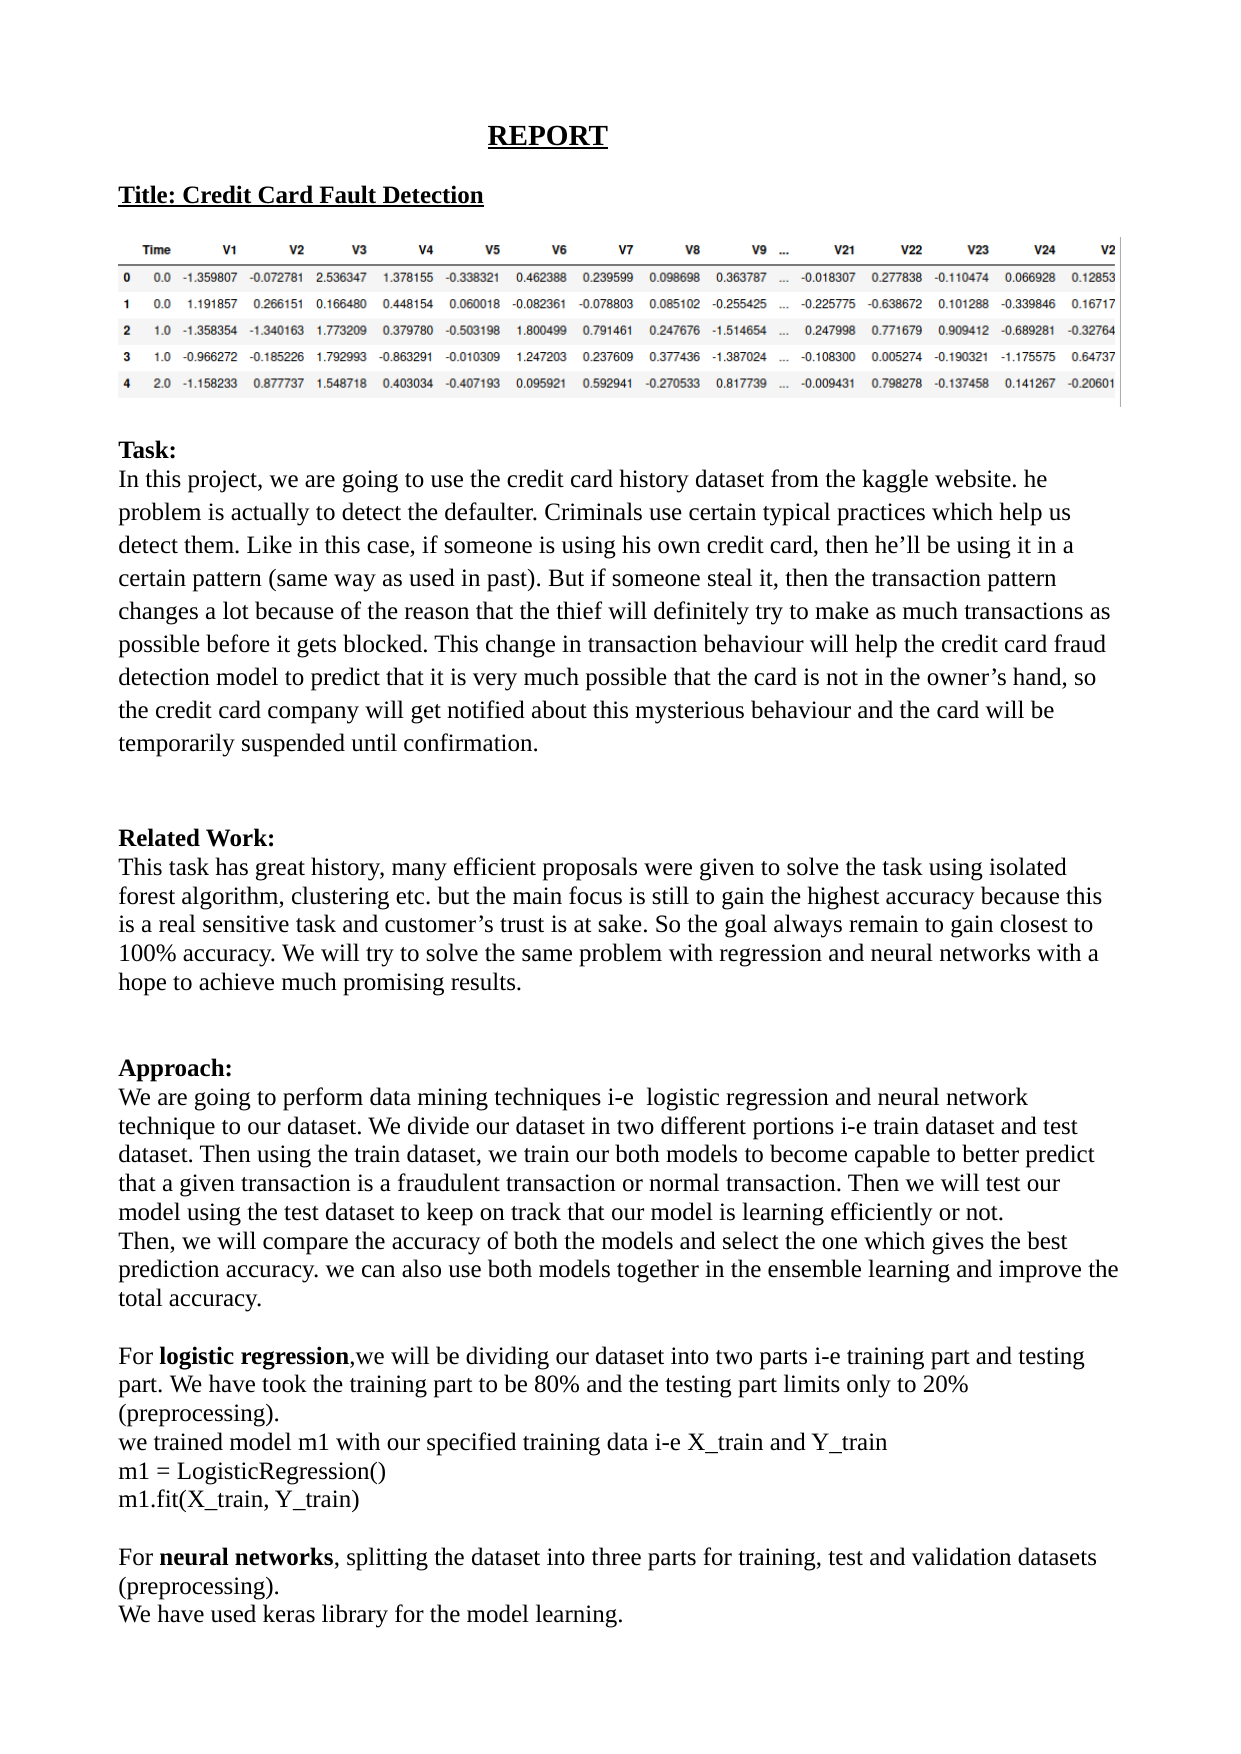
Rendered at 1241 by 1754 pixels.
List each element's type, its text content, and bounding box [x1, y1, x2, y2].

text We have used keras library for the model learning. [118, 1599, 1122, 1628]
text Then, we will compare the accuracy of both the models and select the one which gives the best prediction accuracy. we can also use both models together in the ensemble learning and improve the total accuracy. [118, 1226, 1122, 1312]
text This task has great history, many efficient proposals were given to solve the task using isolated forest algorithm, clustering etc. but the main focus is still to gain the highest accuracy because this is a real sensitive task and customer’s trust is at sake. So the goal always remain to gain closest to 100% accuracy. We will try to solve the same problem with regression and neural networks with a hope to achieve much promising results. [118, 852, 1122, 996]
text m1.fit(X_train, Y_train) [118, 1484, 1122, 1513]
text REPORT [118, 118, 1122, 152]
text We are going to perform data mining techniques i-e logistic regression and neural network technique to our dataset. We divide our dataset in two different portions i-e train dataset and test dataset. Then using the train dataset, we train our both models to become capable to better predict that a given transaction is a fraudulent transaction or normal transaction. Then we will test our model using the test dataset to keep on track that our model is learning efficiently or not. [118, 1082, 1122, 1226]
text Related Work: [118, 823, 1122, 852]
picture [118, 237, 1123, 407]
text m1 = LogisticRegression() [118, 1456, 1122, 1484]
text Title: Credit Card Fault Detection [118, 180, 1122, 209]
text In this project, we are going to use the credit card history dataset from the kaggle website. he problem is actually to detect the defaulter. Criminals use certain typical practices which help us detect them. Like in this case, if someone is using his own credit card, then he’ll be using it in a certain pattern (same way as used in past). But if someone steal it, then the transaction pattern changes a lot because of the reason that the thief will definitely try to make as much transactions as possible before it gets blocked. This change in transaction behaviour will help the credit card fraud detection model to predict that it is very much possible that the card is not in the owner’s hand, so the credit card company will get notified about this mysterious behaviour and the card will be temporarily suspended until confirmation. [118, 464, 1122, 757]
text we trained model m1 with our specified training data i-e X_train and Y_train [118, 1427, 1122, 1456]
text Approach: [118, 1053, 1122, 1082]
text For neural networks, splitting the dataset into three parts for training, test and validation datasets (preprocessing). [118, 1542, 1122, 1599]
text Task: [118, 435, 1122, 464]
text For logistic regression,we will be dividing our dataset into two parts i-e training part and testing part. We have took the training part to be 80% and the testing part limits only to 20% (preprocessing). [118, 1341, 1122, 1427]
